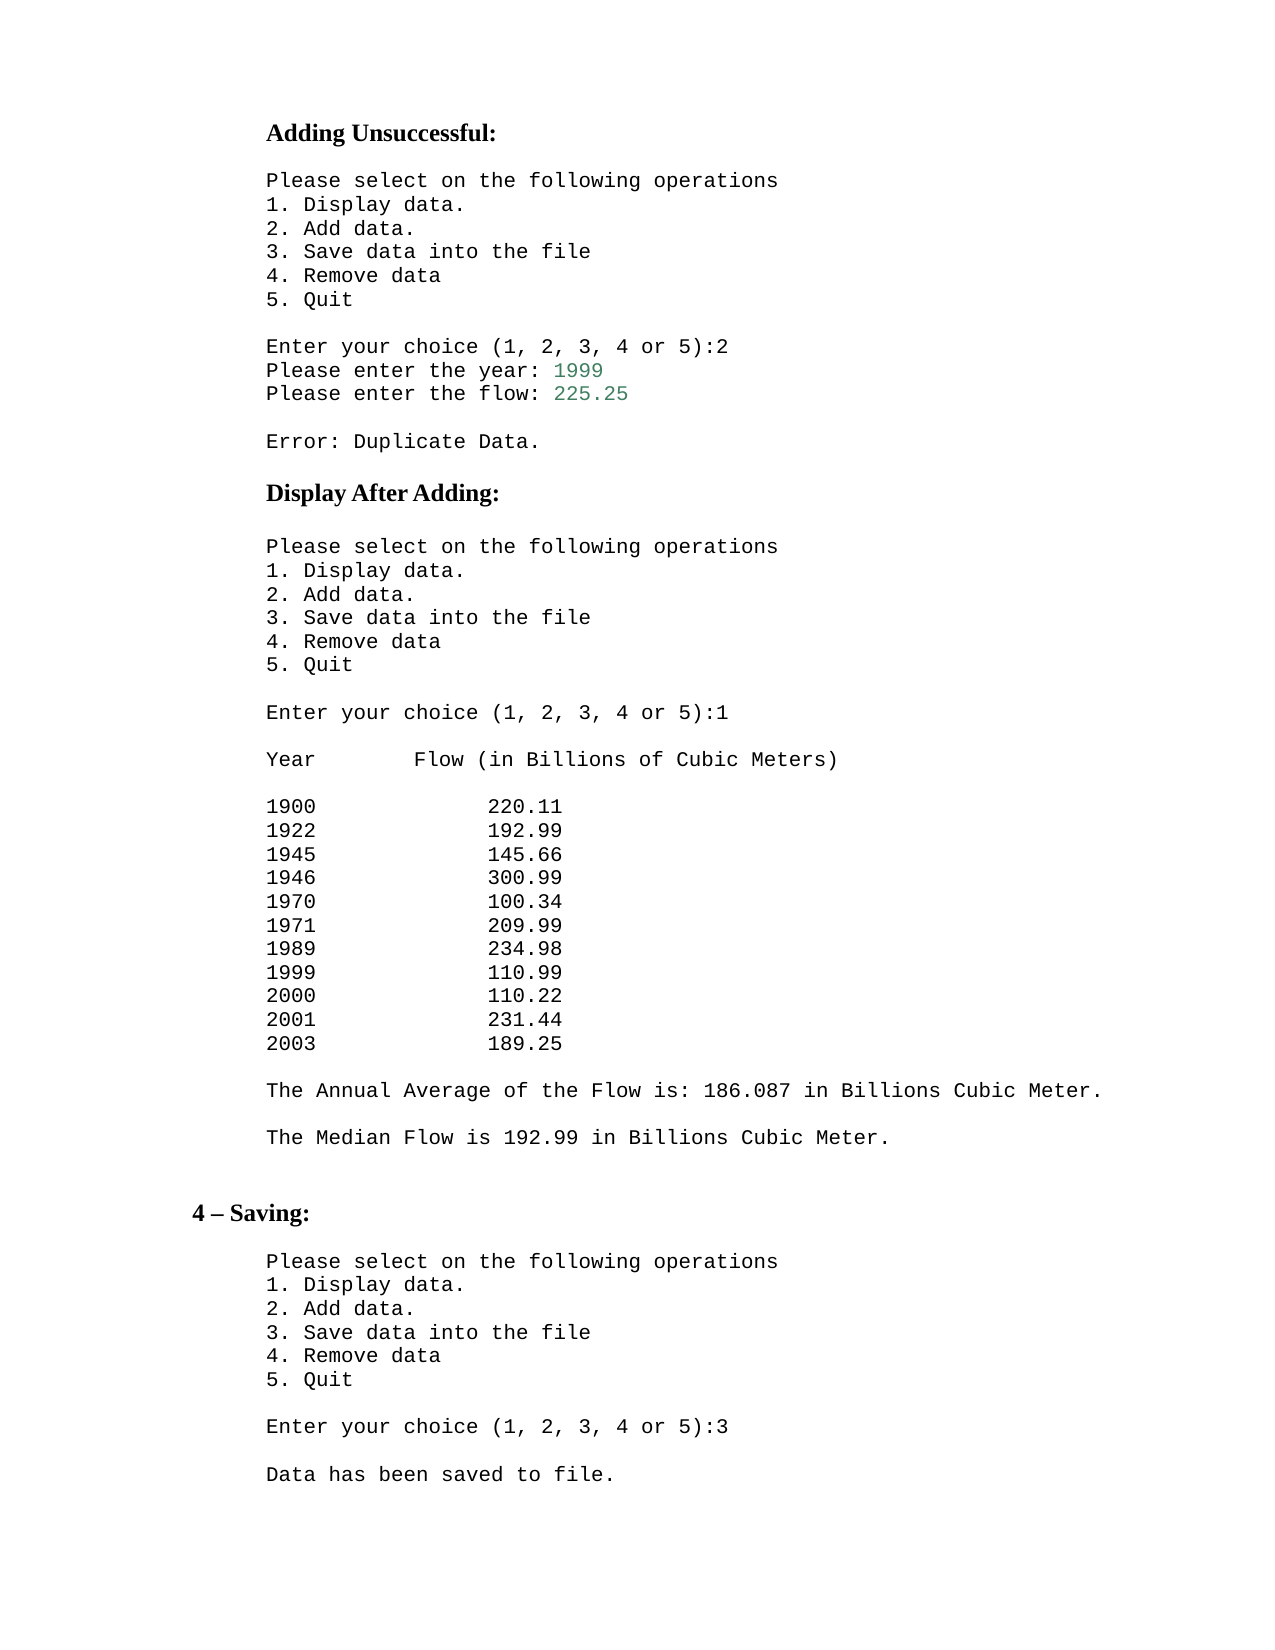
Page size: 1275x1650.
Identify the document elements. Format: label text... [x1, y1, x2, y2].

text 1971 209.99 [266, 914, 1157, 938]
text 3. Save data into the file [266, 607, 1157, 631]
text Enter your choice (1, 2, 3, 4 or 5):2 [266, 336, 1157, 360]
text 1970 100.34 [266, 891, 1157, 914]
text 2000 110.22 [266, 986, 1157, 1009]
text 1999 110.99 [266, 962, 1157, 986]
text 3. Save data into the file [266, 241, 1157, 265]
text 2. Add data. [266, 1298, 1157, 1322]
text Error: Duplicate Data. [266, 431, 1157, 454]
text 1989 234.98 [266, 938, 1157, 962]
text 1. Display data. [266, 1274, 1157, 1298]
text Year Flow (in Billions of Cubic Meters) [266, 749, 1157, 773]
text Please enter the year: 1999 [266, 360, 1157, 383]
text 5. Quit [266, 1369, 1157, 1393]
text Enter your choice (1, 2, 3, 4 or 5):1 [266, 702, 1157, 725]
text 1946 300.99 [266, 867, 1157, 891]
text Please enter the flow: 225.25 [266, 383, 1157, 407]
text 2. Add data. [266, 583, 1157, 607]
text 1945 145.66 [266, 844, 1157, 867]
text 1. Display data. [266, 560, 1157, 583]
text 4 – Saving: [118, 1198, 1157, 1227]
text 4. Remove data [266, 1345, 1157, 1369]
text 5. Quit [266, 654, 1157, 678]
text 4. Remove data [266, 631, 1157, 654]
text 2003 189.25 [266, 1033, 1157, 1056]
text Please select on the following operations [118, 530, 1157, 560]
text 1. Display data. [266, 194, 1157, 218]
text Enter your choice (1, 2, 3, 4 or 5):3 [266, 1416, 1157, 1440]
text The Median Flow is 192.99 in Billions Cubic Meter. [266, 1127, 1157, 1151]
text Please select on the following operations [266, 171, 1157, 194]
text 1922 192.99 [266, 820, 1157, 844]
text The Annual Average of the Flow is: 186.087 in Billions Cubic Meter. [266, 1080, 1157, 1104]
text Data has been saved to file. [266, 1463, 1157, 1487]
text 5. Quit [266, 289, 1157, 312]
text 2. Add data. [266, 218, 1157, 241]
text Adding Unsuccessful: [118, 118, 1157, 147]
text Display After Adding: [118, 478, 1157, 507]
text 3. Save data into the file [266, 1322, 1157, 1345]
text 4. Remove data [266, 265, 1157, 289]
text 2001 231.44 [266, 1009, 1157, 1033]
text 1900 220.11 [266, 796, 1157, 820]
text Please select on the following operations [266, 1251, 1157, 1274]
